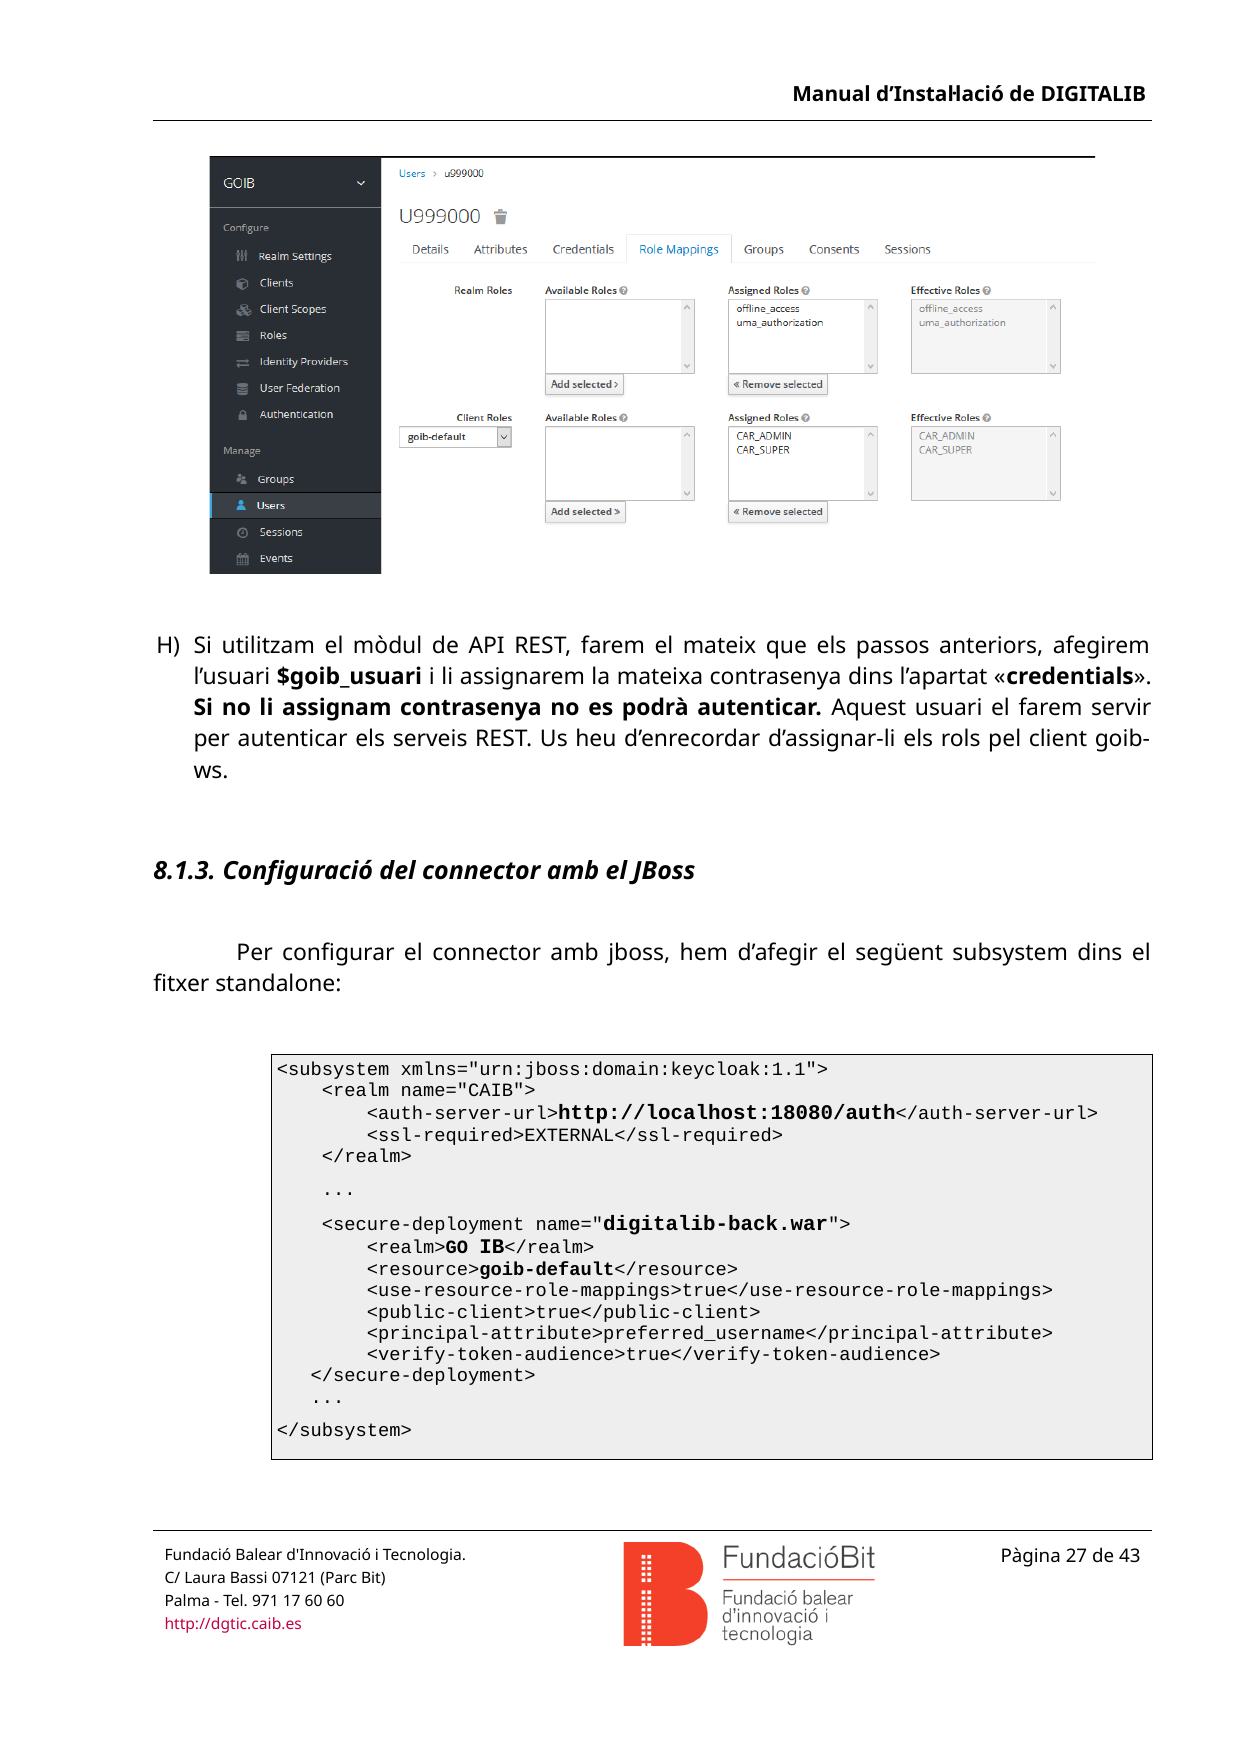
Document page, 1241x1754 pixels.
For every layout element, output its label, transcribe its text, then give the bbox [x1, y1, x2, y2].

list Si utilitzam el mòdul de API REST, farem el mateix que els passos anteriors, afegirem l’usuari $goib_usuari i li assignarem la mateixa contrasenya dins l’apartat «credentials». Si no li assignam contrasenya no es podrà autenticar. Aquest usuari el farem servir per autenticar els serveis REST. Us heu d’enrecordar d’assignar-li els rols pel client goib-ws. [156, 628, 1152, 785]
text Per configurar el connector amb jboss, hem d’afegir el següent subsystem dins el fitxer standalone: [153, 936, 1152, 999]
picture [209, 156, 1096, 574]
subtitle Configuració del connector amb el JBoss [153, 853, 1152, 887]
picture [623, 1542, 875, 1646]
table_header <subsystem xmlns="urn:jboss:domain:keycloak:1.1"> <realm name="CAIB"> <auth-server-url>http://localhost:18080/auth</auth-server-url> <ssl-required>EXTERNAL</ssl-required> </realm> ... <secure-deployment name="digitalib-back.war"> <realm>GO IB</realm> <resource>goib-default</resource> <use-resource-role-mappings>true</use-resource-role-mappings> <public-client>true</public-client> <principal-attribute>preferred_username</principal-attribute> <verify-token-audience>true</verify-token-audience> </secure-deployment> ... </subsystem> [272, 1055, 1152, 1459]
